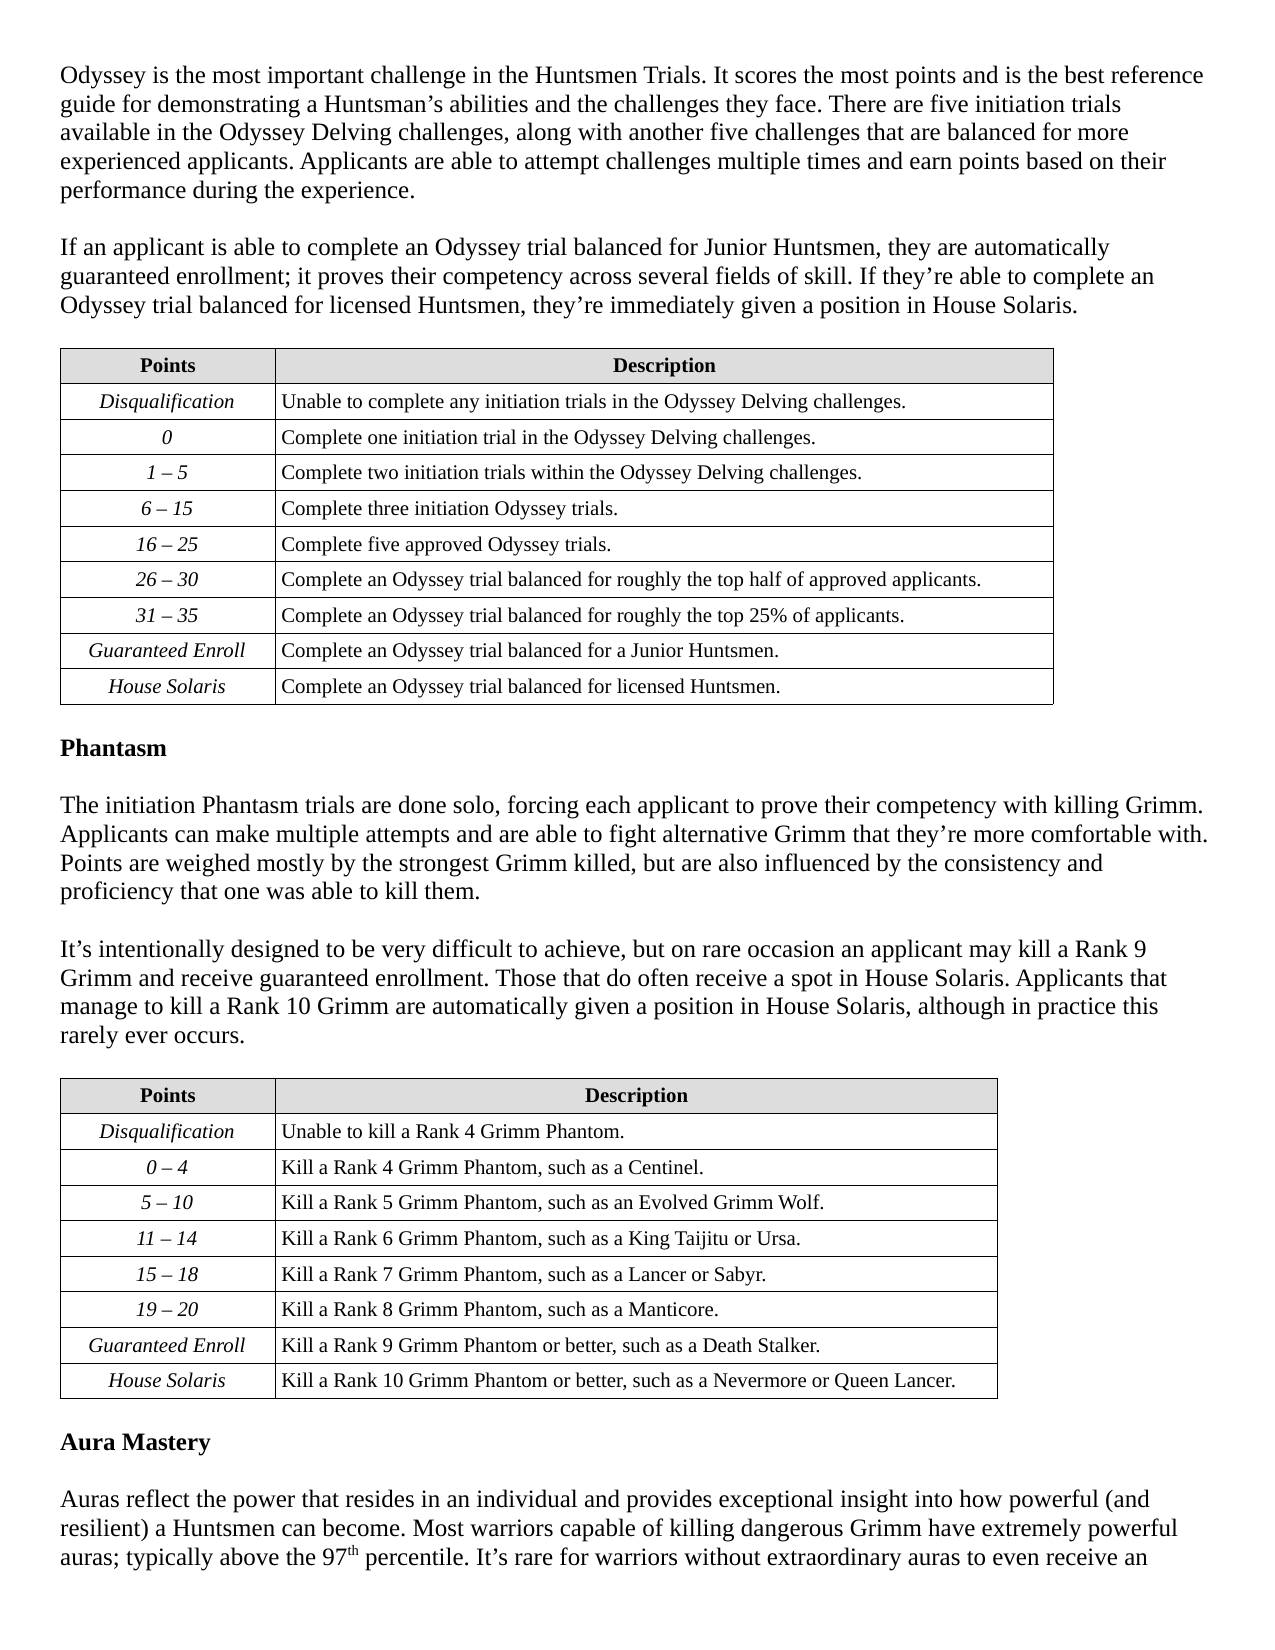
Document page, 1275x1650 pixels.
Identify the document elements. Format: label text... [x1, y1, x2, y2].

table_cell Complete five approved Odyssey trials. [276, 527, 1053, 561]
table_cell Kill a Rank 9 Grimm Phantom or better, such as a Death Stalker. [276, 1328, 997, 1363]
table_cell Complete three initiation Odyssey trials. [276, 491, 1053, 526]
table_cell Complete one initiation trial in the Odyssey Delving challenges. [276, 420, 1053, 454]
table_cell Disqualification [61, 1114, 275, 1149]
table_header Points [61, 349, 275, 383]
subtitle Aura Mastery [60, 1427, 1215, 1456]
text It’s intentionally designed to be very difficult to achieve, but on rare occasion an applicant may kill a Rank 9 Grimm and receive guaranteed enrollment. Those that do often receive a spot in House Solaris. Applicants that manage to kill a Rank 10 Grimm are automatically given a position in House Solaris, although in practice this rarely ever occurs. [60, 934, 1215, 1049]
table_cell 16 – 25 [61, 527, 275, 561]
table_cell Kill a Rank 8 Grimm Phantom, such as a Manticore. [276, 1292, 997, 1327]
text Auras reflect the power that resides in an individual and provides exceptional insight into how powerful (and resilient) a Huntsmen can become. Most warriors capable of killing dangerous Grimm have extremely powerful auras; typically above the 97th percentile. It’s rare for warriors without extraordinary auras to even receive an [60, 1484, 1215, 1571]
table_cell Guaranteed Enroll [61, 634, 275, 668]
table_cell 1 – 5 [61, 455, 275, 490]
text If an applicant is able to complete an Odyssey trial balanced for Junior Huntsmen, they are automatically guaranteed enrollment; it proves their competency across several fields of skill. If they’re able to complete an Odyssey trial balanced for licensed Huntsmen, they’re immediately given a position in House Solaris. [60, 232, 1215, 319]
table_cell 11 – 14 [61, 1221, 275, 1256]
table_cell 6 – 15 [61, 491, 275, 526]
table_cell Guaranteed Enroll [61, 1328, 275, 1363]
table_cell 26 – 30 [61, 562, 275, 597]
text Odyssey is the most important challenge in the Huntsmen Trials. It scores the most points and is the best reference guide for demonstrating a Huntsman’s abilities and the challenges they face. There are five initiation trials available in the Odyssey Delving challenges, along with another five challenges that are balanced for more experienced applicants. Applicants are able to attempt challenges multiple times and earn points based on their performance during the experience. [60, 60, 1215, 204]
table_cell House Solaris [61, 1364, 275, 1398]
table_cell Kill a Rank 7 Grimm Phantom, such as a Lancer or Sabyr. [276, 1257, 997, 1291]
table_header Description [276, 1079, 997, 1113]
table_cell 5 – 10 [61, 1186, 275, 1220]
table_header Points [61, 1079, 275, 1113]
subtitle Phantasm [60, 733, 1215, 761]
table_header Description [276, 349, 1053, 383]
table_cell Kill a Rank 5 Grimm Phantom, such as an Evolved Grimm Wolf. [276, 1186, 997, 1220]
table_cell Kill a Rank 4 Grimm Phantom, such as a Centinel. [276, 1150, 997, 1184]
table_cell Kill a Rank 10 Grimm Phantom or better, such as a Nevermore or Queen Lancer. [276, 1364, 997, 1398]
table_cell 31 – 35 [61, 598, 275, 632]
table_cell Complete an Odyssey trial balanced for roughly the top half of approved applicants. [276, 562, 1053, 597]
table_cell 15 – 18 [61, 1257, 275, 1291]
table_cell Unable to complete any initiation trials in the Odyssey Delving challenges. [276, 384, 1053, 419]
table_cell Disqualification [61, 384, 275, 419]
table_cell 0 – 4 [61, 1150, 275, 1184]
table_cell Complete an Odyssey trial balanced for a Junior Huntsmen. [276, 634, 1053, 668]
table_cell 19 – 20 [61, 1292, 275, 1327]
table_cell Kill a Rank 6 Grimm Phantom, such as a King Taijitu or Ursa. [276, 1221, 997, 1256]
table_cell Unable to kill a Rank 4 Grimm Phantom. [276, 1114, 997, 1149]
table_cell House Solaris [61, 669, 275, 704]
table_cell Complete two initiation trials within the Odyssey Delving challenges. [276, 455, 1053, 490]
table_cell 0 [61, 420, 275, 454]
table_cell Complete an Odyssey trial balanced for licensed Huntsmen. [276, 669, 1053, 704]
table_cell Complete an Odyssey trial balanced for roughly the top 25% of applicants. [276, 598, 1053, 632]
text The initiation Phantasm trials are done solo, forcing each applicant to prove their competency with killing Grimm. Applicants can make multiple attempts and are able to fight alternative Grimm that they’re more comfortable with. Points are weighed mostly by the strongest Grimm killed, but are also influenced by the consistency and proficiency that one was able to kill them. [60, 790, 1215, 905]
